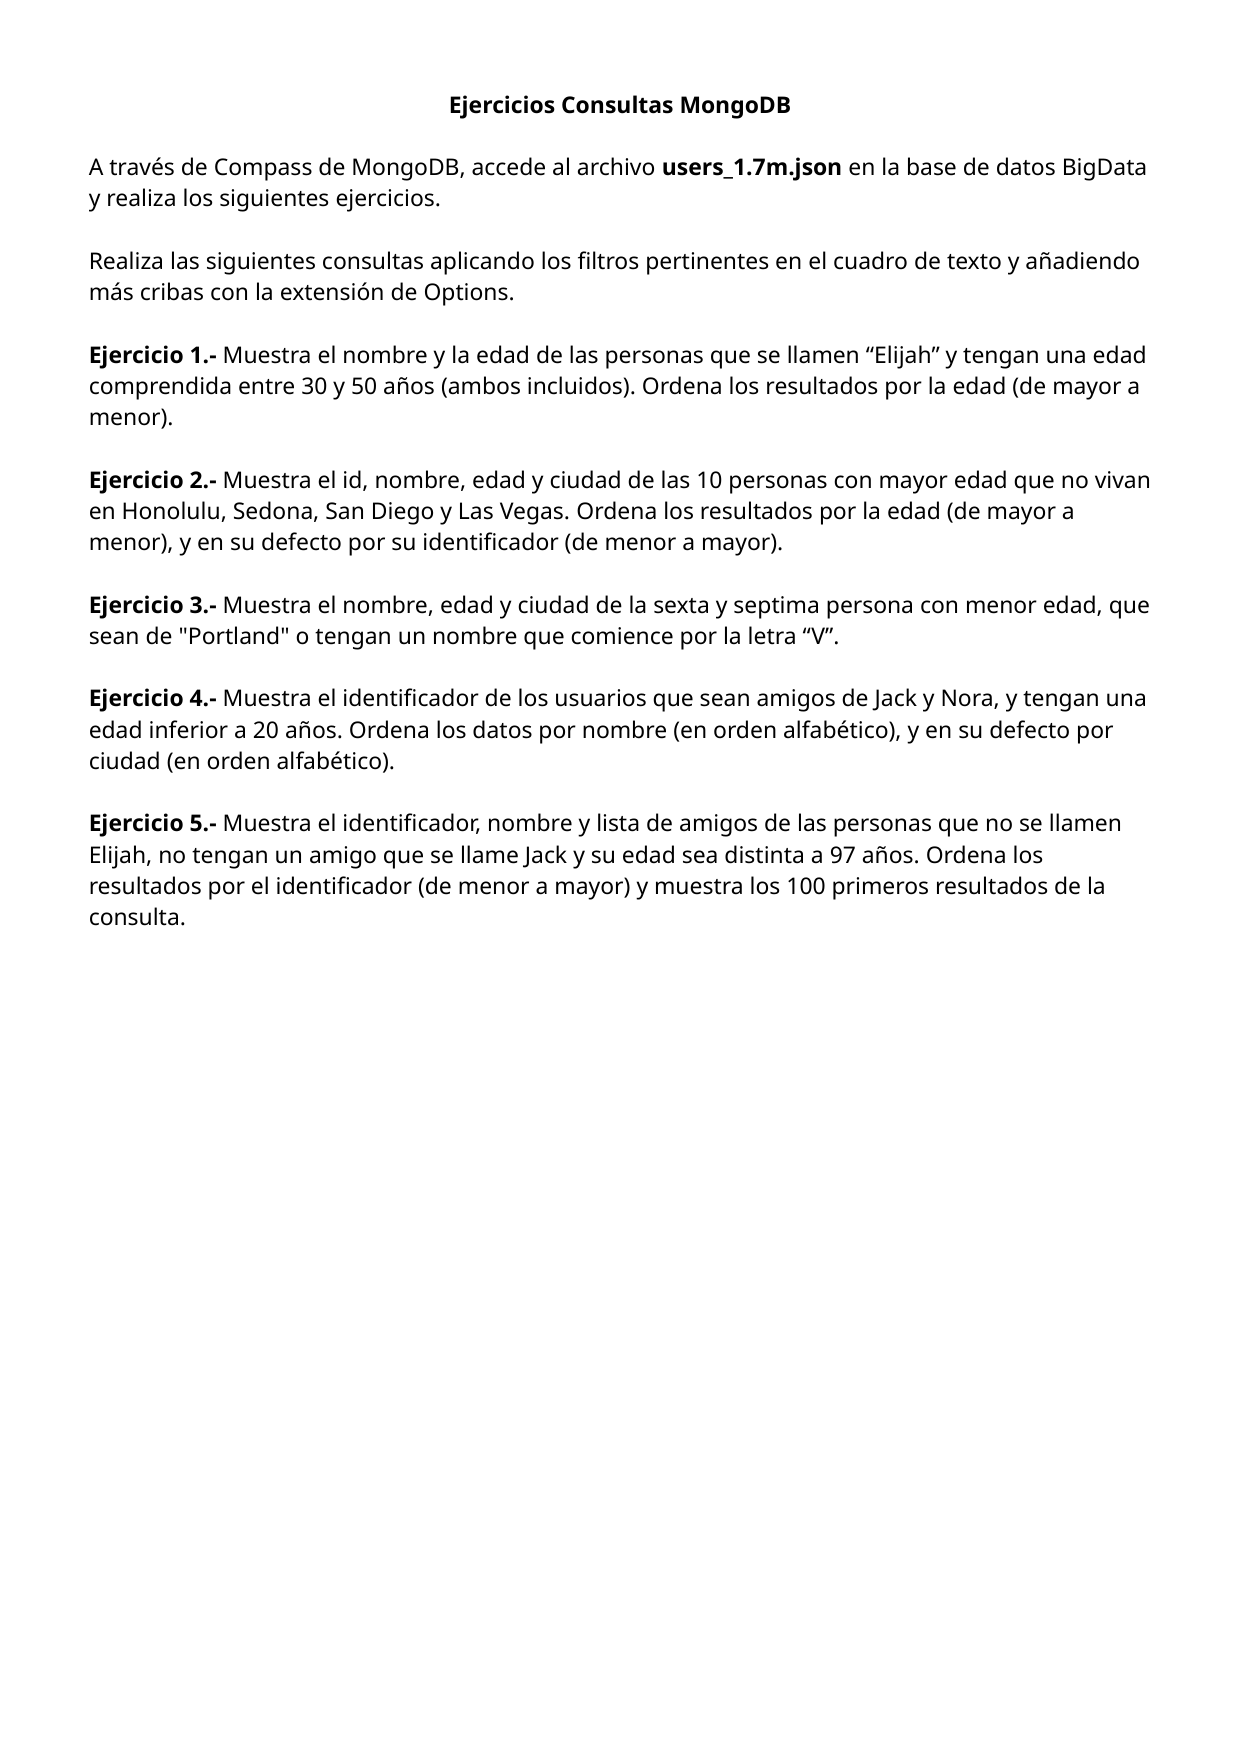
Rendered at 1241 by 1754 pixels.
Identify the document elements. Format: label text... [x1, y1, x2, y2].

text Ejercicio 4.- Muestra el identificador de los usuarios que sean amigos de Jack y Nora, y tengan una edad inferior a 20 años. Ordena los datos por nombre (en orden alfabético), y en su defecto por ciudad (en orden alfabético). [88, 682, 1152, 776]
text Ejercicio 2.- Muestra el id, nombre, edad y ciudad de las 10 personas con mayor edad que no vivan en Honolulu, Sedona, San Diego y Las Vegas. Ordena los resultados por la edad (de mayor a menor), y en su defecto por su identificador (de menor a mayor). [88, 463, 1152, 557]
text Ejercicio 3.- Muestra el nombre, edad y ciudad de la sexta y septima persona con menor edad, que sean de "Portland" o tengan un nombre que comience por la letra “V”. [88, 588, 1152, 651]
text Ejercicio 1.- Muestra el nombre y la edad de las personas que se llamen “Elijah” y tengan una edad comprendida entre 30 y 50 años (ambos incluidos). Ordena los resultados por la edad (de mayor a menor). [88, 338, 1152, 432]
text Ejercicios Consultas MongoDB [88, 88, 1152, 120]
text Realiza las siguientes consultas aplicando los filtros pertinentes en el cuadro de texto y añadiendo más cribas con la extensión de Options. [88, 245, 1152, 307]
text A través de Compass de MongoDB, accede al archivo users_1.7m.json en la base de datos BigData y realiza los siguientes ejercicios. [88, 151, 1152, 213]
text Ejercicio 5.- Muestra el identificador, nombre y lista de amigos de las personas que no se llamen Elijah, no tengan un amigo que se llame Jack y su edad sea distinta a 97 años. Ordena los resultados por el identificador (de menor a mayor) y muestra los 100 primeros resultados de la consulta. [88, 807, 1152, 932]
